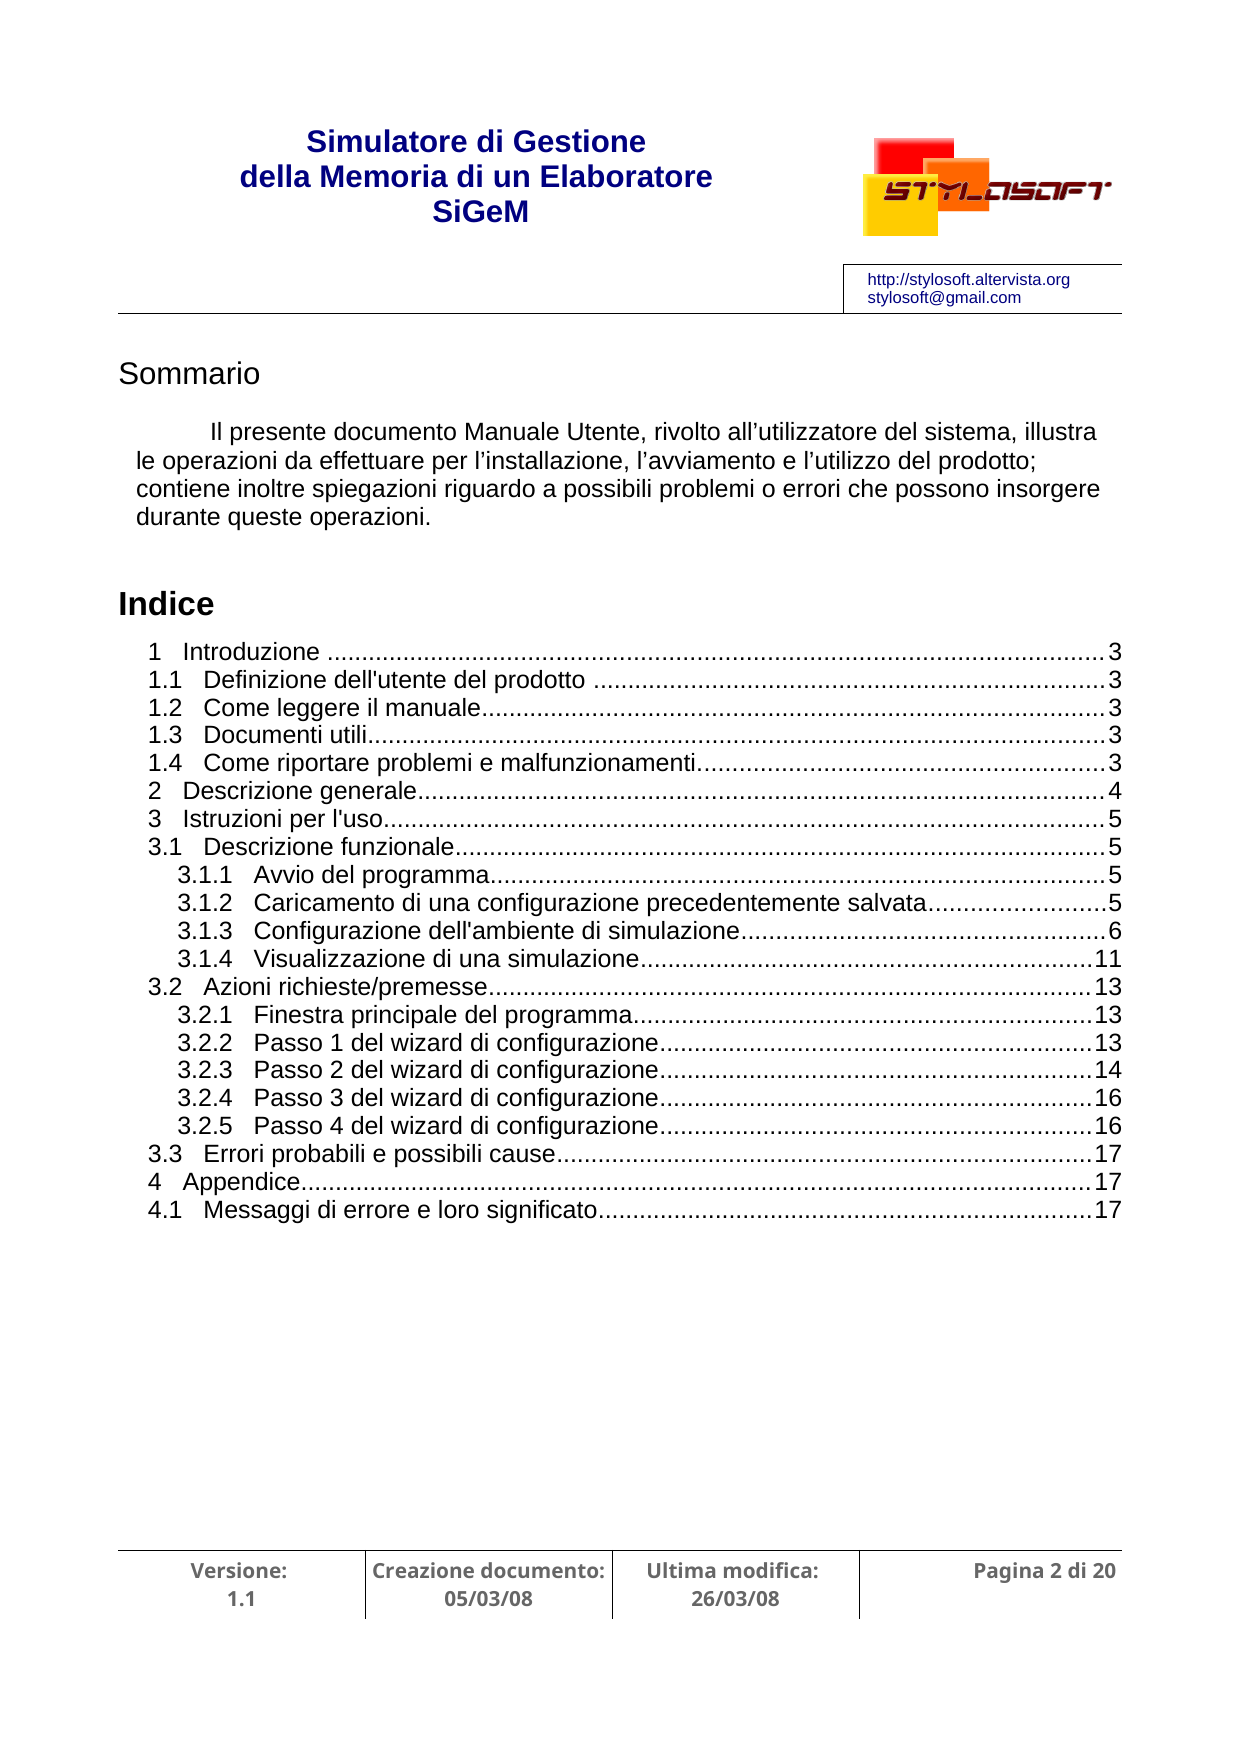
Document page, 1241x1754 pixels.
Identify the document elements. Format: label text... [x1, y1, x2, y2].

text 1.4 Come riportare problemi e malfunzionamenti. 3 [148, 749, 1122, 777]
subtitle Sommario [118, 356, 1122, 391]
text Il presente documento Manuale Utente, rivolto all’utilizzatore del sistema, illustra le operazioni da effettuare per l’installazione, l’avviamento e l’utilizzo del prodotto; contiene inoltre spiegazioni riguardo a possibili problemi o errori che possono insorgere durante queste operazioni. [136, 418, 1104, 530]
text 3.2.4 Passo 3 del wizard di configurazione 16 [177, 1084, 1122, 1112]
text 3.2.1 Finestra principale del programma 13 [177, 1000, 1122, 1028]
text 2 Descrizione generale 4 [148, 777, 1122, 805]
text 4.1 Messaggi di errore e loro significato 17 [148, 1196, 1122, 1224]
text 3.2.3 Passo 2 del wizard di configurazione 14 [177, 1056, 1122, 1084]
text 1.1 Definizione dell'utente del prodotto 3 [148, 665, 1122, 693]
text 3.2.5 Passo 4 del wizard di configurazione 16 [177, 1112, 1122, 1140]
text 3.1.1 Avvio del programma 5 [177, 861, 1122, 889]
text 3.2 Azioni richieste/premesse 13 [148, 972, 1122, 1000]
text 1 Introduzione 3 [148, 637, 1122, 665]
text 3 Istruzioni per l'uso 5 [148, 805, 1122, 833]
text 3.3 Errori probabili e possibili cause 17 [148, 1140, 1122, 1168]
picture [848, 123, 1117, 247]
text 3.1.4 Visualizzazione di una simulazione 11 [177, 944, 1122, 972]
text 1.2 Come leggere il manuale 3 [148, 693, 1122, 721]
text 3.1 Descrizione funzionale 5 [148, 833, 1122, 861]
text 3.1.2 Caricamento di una configurazione precedentemente salvata 5 [177, 889, 1122, 917]
subtitle Indice [118, 585, 1122, 623]
text 1.3 Documenti utili 3 [148, 721, 1122, 749]
text 4 Appendice 17 [148, 1168, 1122, 1196]
text 3.1.3 Configurazione dell'ambiente di simulazione 6 [177, 917, 1122, 944]
text 3.2.2 Passo 1 del wizard di configurazione 13 [177, 1028, 1122, 1056]
